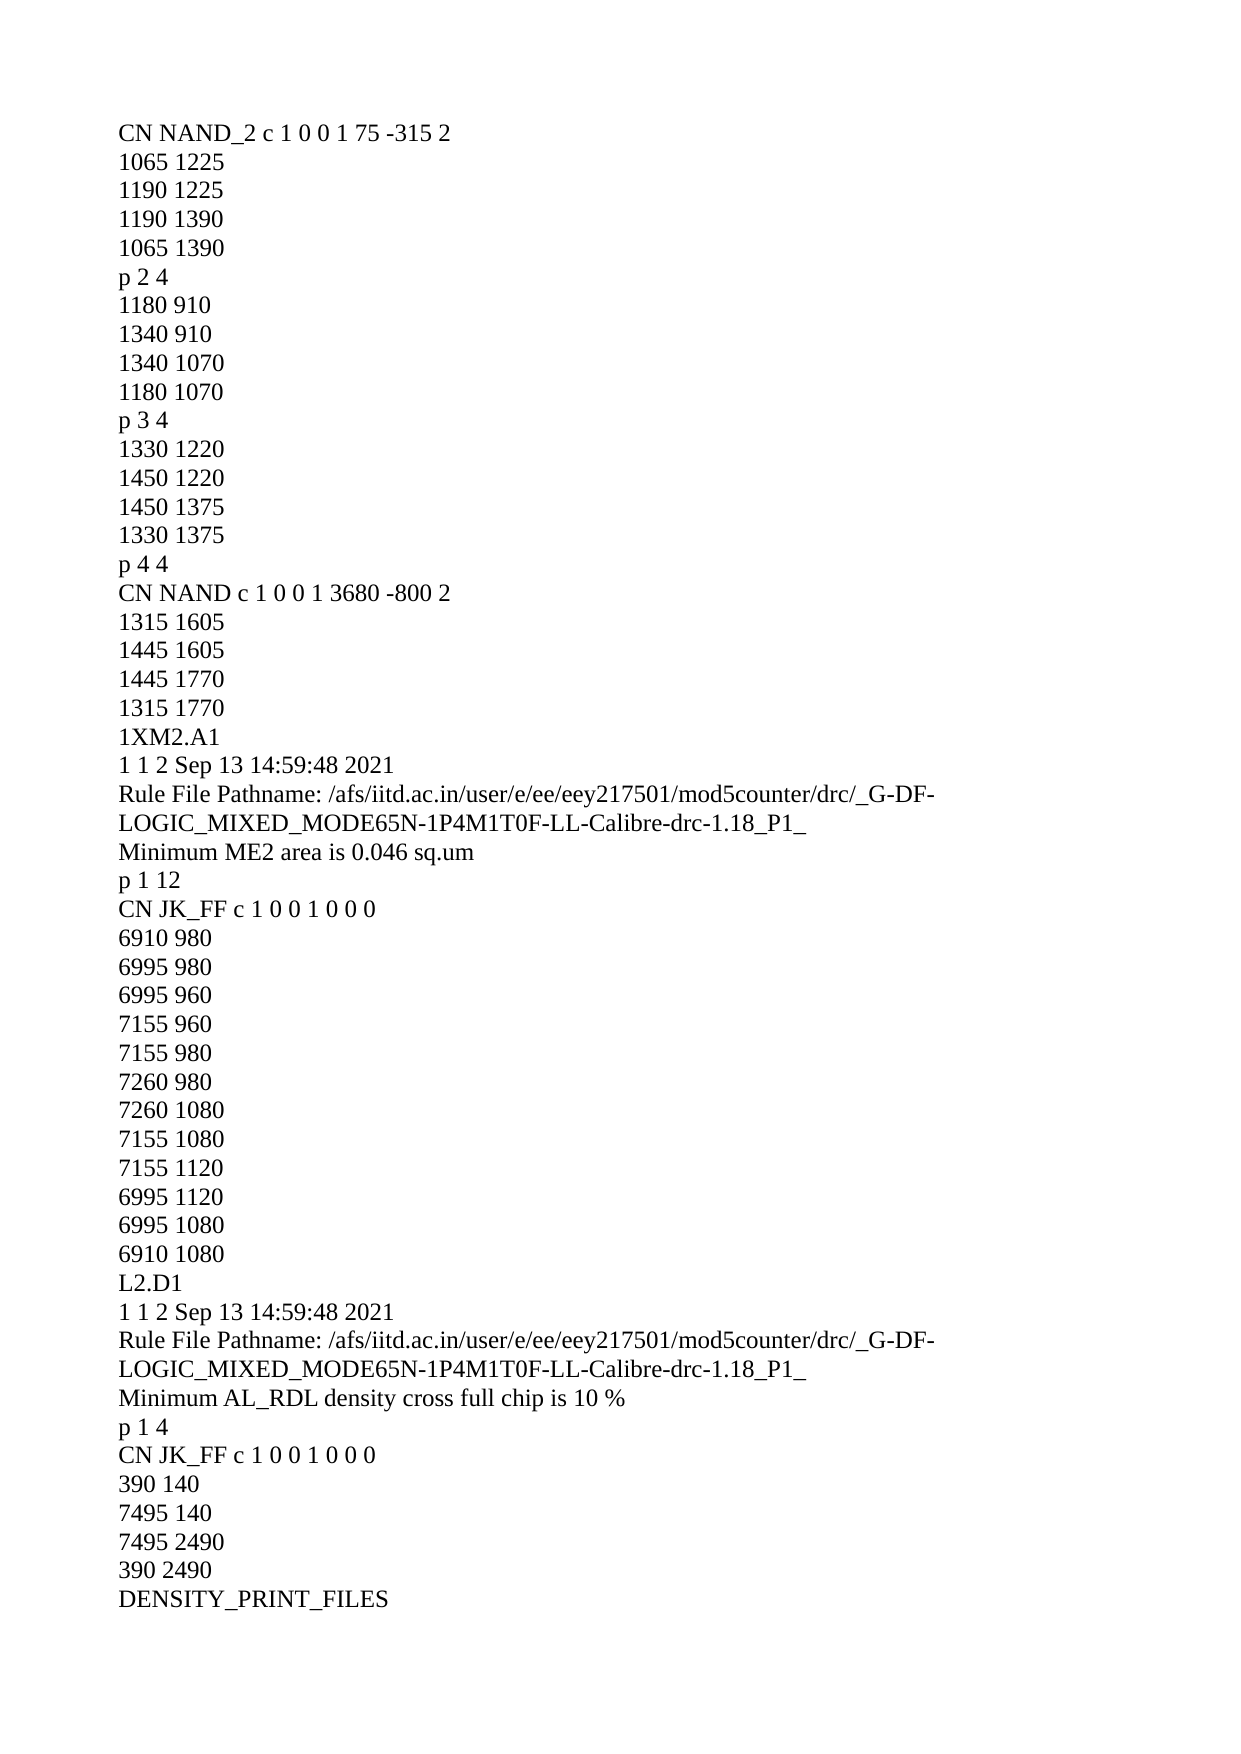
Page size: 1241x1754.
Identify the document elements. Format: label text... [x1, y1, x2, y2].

text 6995 960 [118, 981, 1122, 1009]
text CN NAND_2 c 1 0 0 1 75 -315 2 [118, 118, 1122, 147]
text 1065 1390 [118, 233, 1122, 262]
text 1450 1375 [118, 492, 1122, 521]
text 7260 980 [118, 1067, 1122, 1096]
text 1330 1375 [118, 521, 1122, 549]
text 6995 1120 [118, 1182, 1122, 1211]
text 7155 1080 [118, 1124, 1122, 1153]
text 7495 140 [118, 1498, 1122, 1527]
text 1190 1225 [118, 176, 1122, 204]
text 6995 1080 [118, 1211, 1122, 1239]
text 7495 2490 [118, 1527, 1122, 1556]
text 1315 1770 [118, 693, 1122, 722]
text 1445 1770 [118, 664, 1122, 693]
text p 3 4 [118, 406, 1122, 434]
text 6910 980 [118, 923, 1122, 952]
text Minimum ME2 area is 0.046 sq.um [118, 837, 1122, 866]
text 1065 1225 [118, 147, 1122, 176]
text DENSITY_PRINT_FILES [118, 1584, 1122, 1613]
text 7155 980 [118, 1038, 1122, 1067]
text 1450 1220 [118, 463, 1122, 492]
text 7155 1120 [118, 1153, 1122, 1182]
text CN JK_FF c 1 0 0 1 0 0 0 [118, 894, 1122, 923]
text 1445 1605 [118, 636, 1122, 664]
text CN NAND c 1 0 0 1 3680 -800 2 [118, 578, 1122, 607]
text 1330 1220 [118, 434, 1122, 463]
text 1190 1390 [118, 204, 1122, 233]
text p 2 4 [118, 262, 1122, 291]
text 1340 1070 [118, 348, 1122, 377]
text 390 140 [118, 1469, 1122, 1498]
text 390 2490 [118, 1556, 1122, 1584]
text p 1 4 [118, 1412, 1122, 1441]
text 1315 1605 [118, 607, 1122, 636]
text L2.D1 [118, 1268, 1122, 1297]
text Minimum AL_RDL density cross full chip is 10 % [118, 1383, 1122, 1412]
text CN JK_FF c 1 0 0 1 0 0 0 [118, 1441, 1122, 1469]
text p 1 12 [118, 866, 1122, 894]
text 7260 1080 [118, 1096, 1122, 1124]
text 6910 1080 [118, 1239, 1122, 1268]
text 6995 980 [118, 952, 1122, 981]
text 1180 910 [118, 291, 1122, 319]
text 7155 960 [118, 1009, 1122, 1038]
text 1 1 2 Sep 13 14:59:48 2021 [118, 751, 1122, 779]
text Rule File Pathname: /afs/iitd.ac.in/user/e/ee/eey217501/mod5counter/drc/_G-DF-LOGIC_MIXED_MODE65N-1P4M1T0F-LL-Calibre-drc-1.18_P1_ [118, 779, 1122, 837]
text 1340 910 [118, 319, 1122, 348]
text 1XM2.A1 [118, 722, 1122, 751]
text 1180 1070 [118, 377, 1122, 406]
text p 4 4 [118, 549, 1122, 578]
text 1 1 2 Sep 13 14:59:48 2021 [118, 1297, 1122, 1326]
text Rule File Pathname: /afs/iitd.ac.in/user/e/ee/eey217501/mod5counter/drc/_G-DF-LOGIC_MIXED_MODE65N-1P4M1T0F-LL-Calibre-drc-1.18_P1_ [118, 1326, 1122, 1383]
